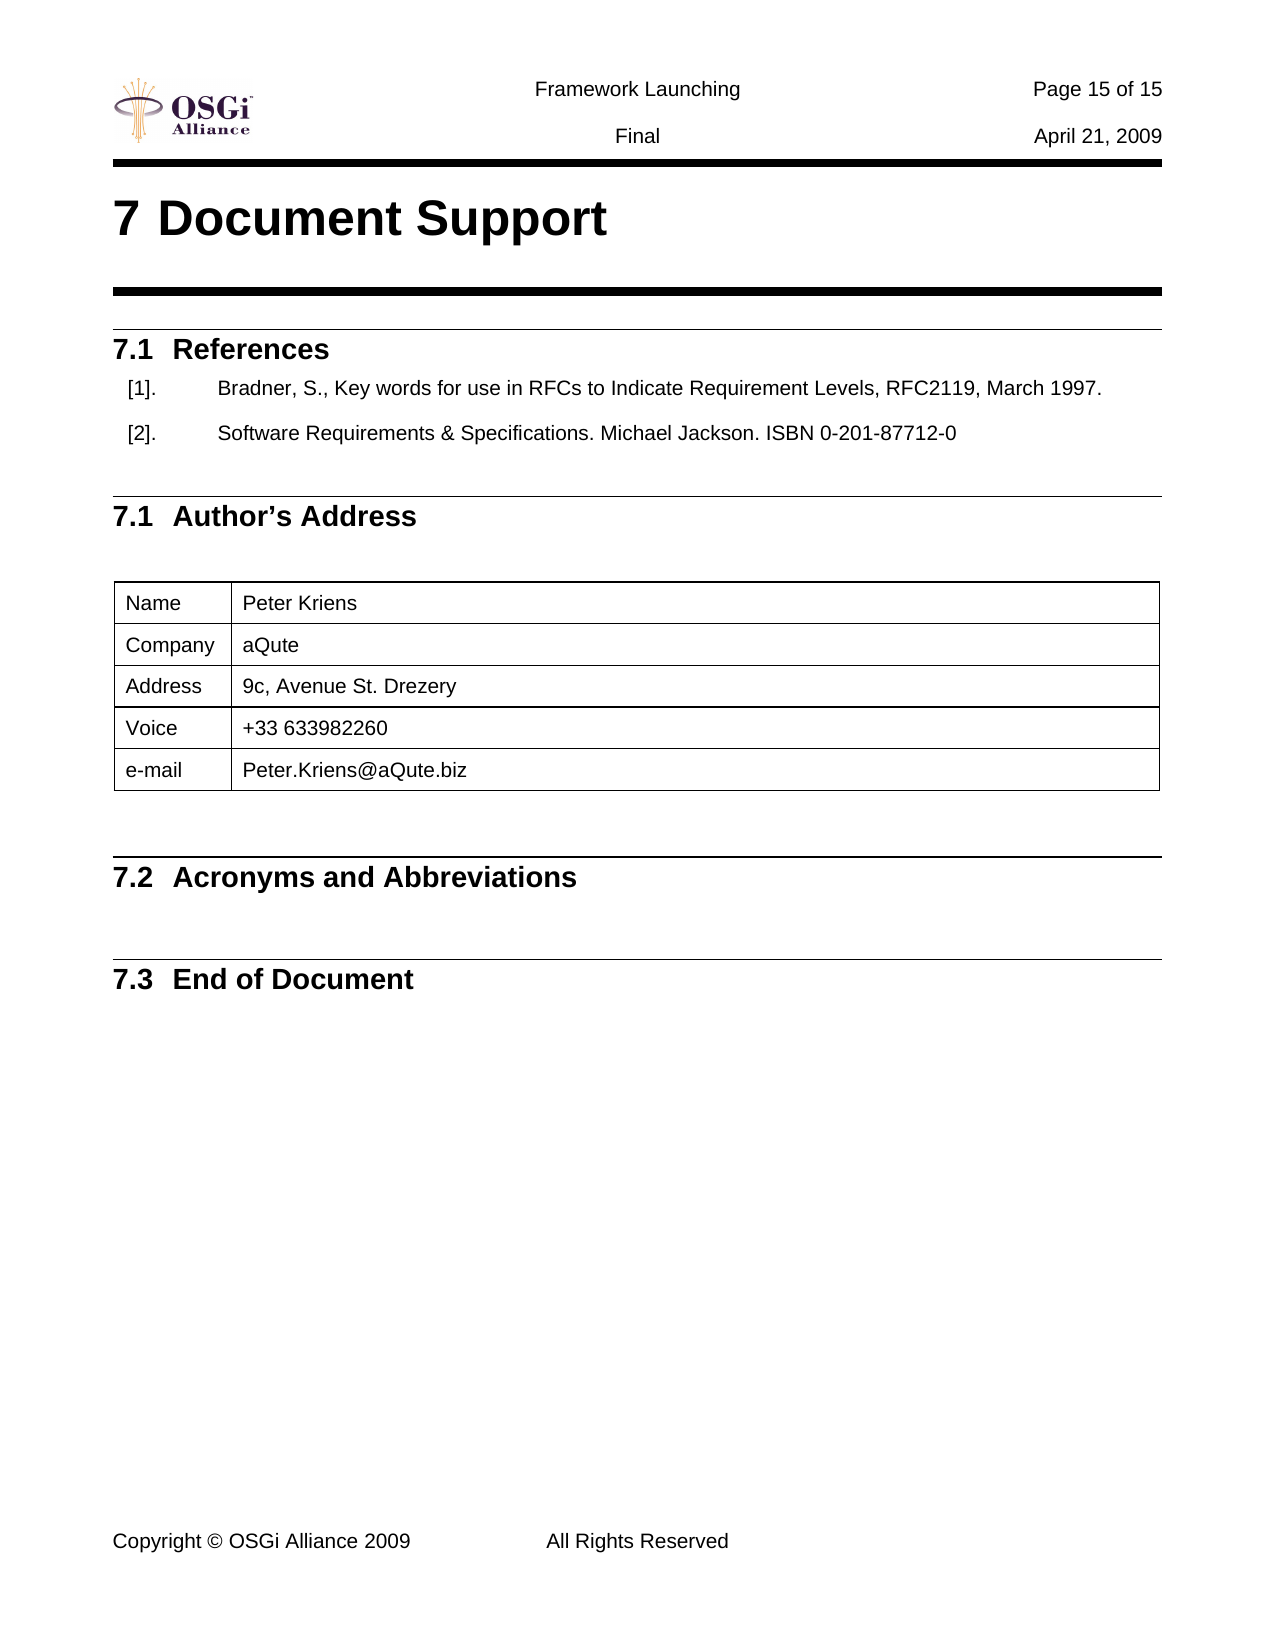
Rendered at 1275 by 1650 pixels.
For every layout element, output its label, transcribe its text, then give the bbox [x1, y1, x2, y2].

table_cell Company [115, 624, 231, 665]
table_header Peter Kriens [232, 583, 1159, 623]
subtitle Acronyms and Abbreviations [112, 857, 1162, 893]
subtitle Document Support [112, 160, 1162, 296]
subtitle End of Document [112, 960, 1162, 995]
picture [114, 78, 254, 143]
table_cell 9c, Avenue St. Drezery [232, 666, 1159, 706]
subtitle References [112, 330, 1162, 366]
table_cell aQute [232, 624, 1159, 665]
table_cell e-mail [115, 749, 231, 790]
table_cell Voice [115, 708, 231, 748]
table_cell Address [115, 666, 231, 706]
table_cell Peter.Kriens@aQute.biz [232, 749, 1159, 790]
list Software Requirements & Specifications. Michael Jackson. ISBN 0-201-87712-0 [127, 421, 1162, 445]
table_cell +33 633982260 [232, 708, 1159, 748]
list Bradner, S., Key words for use in RFCs to Indicate Requirement Levels, RFC2119, March 1997. [127, 376, 1162, 400]
subtitle Author’s Address [112, 497, 1162, 532]
table_header Name [115, 583, 231, 623]
